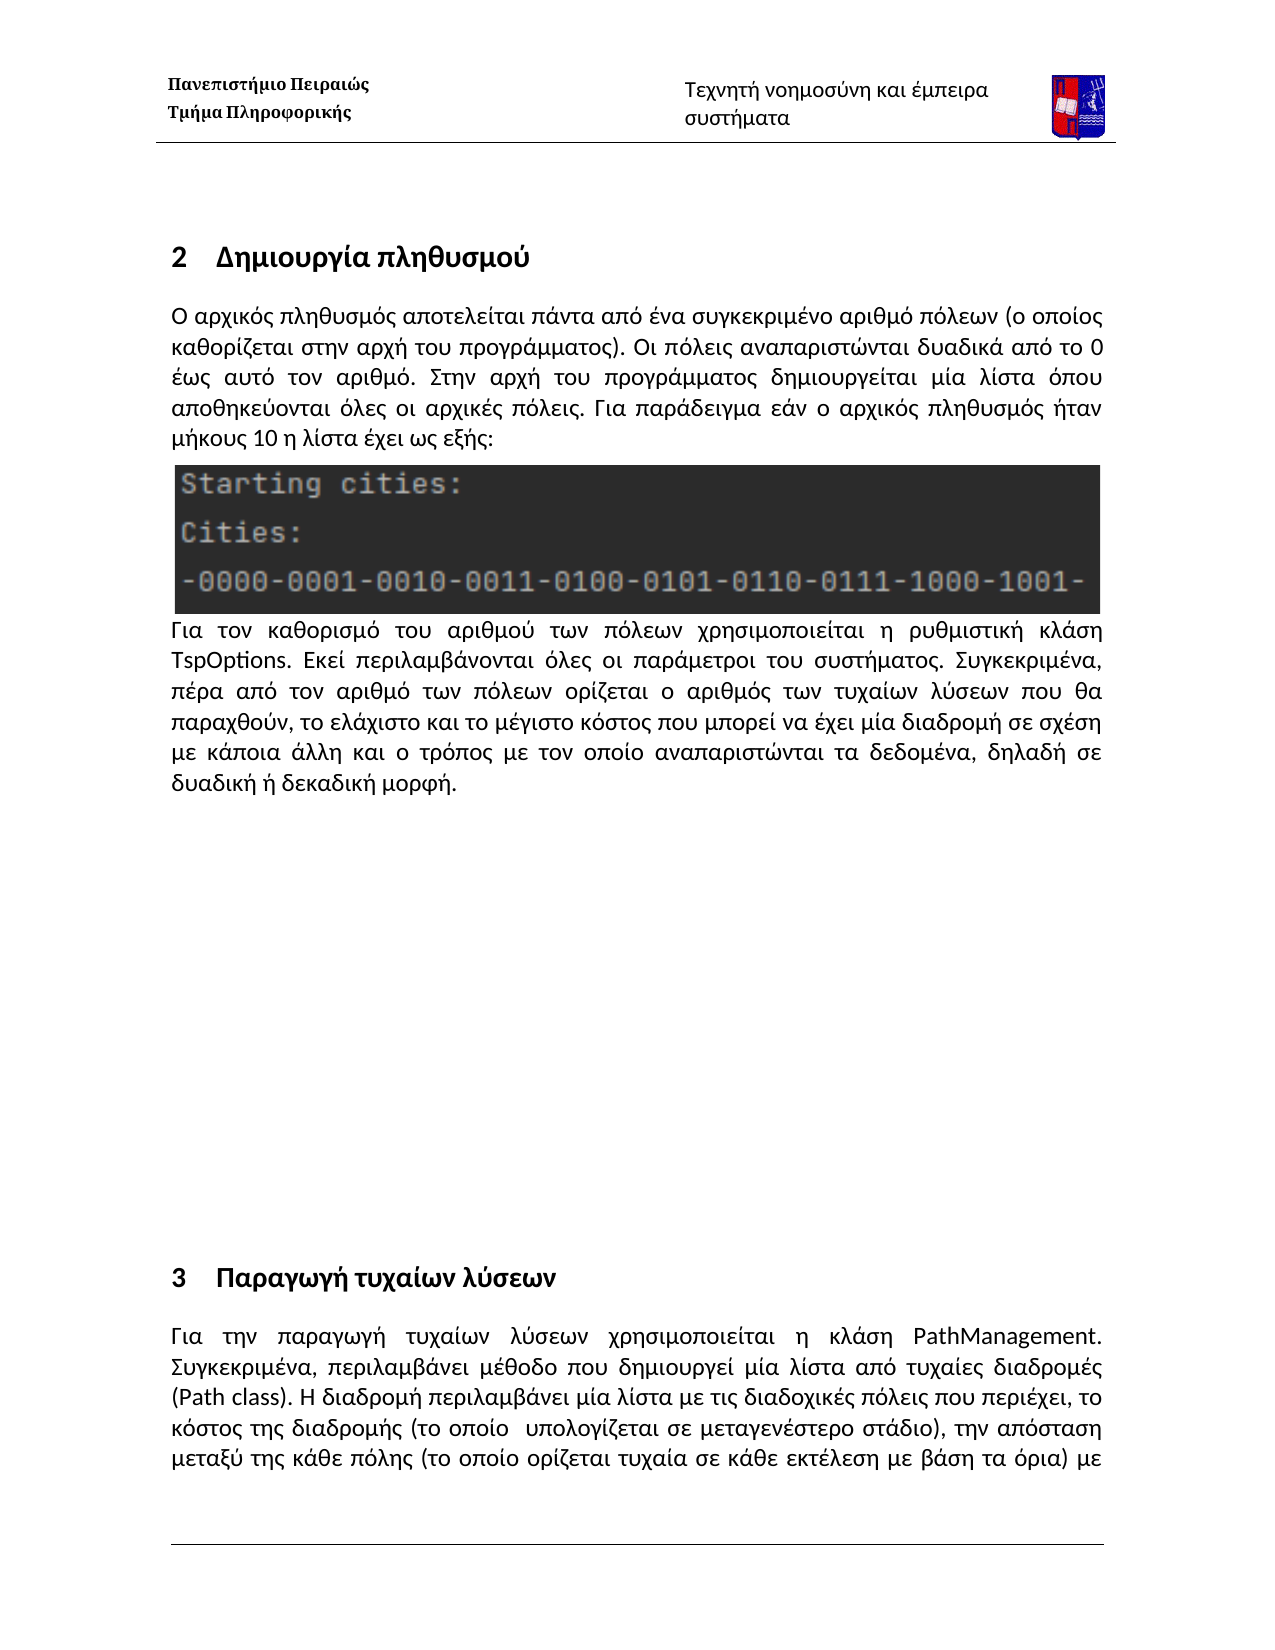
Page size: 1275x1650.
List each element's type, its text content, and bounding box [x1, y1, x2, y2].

subtitle Δημιουργία πληθυσμού [171, 237, 1104, 275]
picture [174, 465, 1101, 614]
subtitle Παραγωγή τυχαίων λύσεων [171, 1259, 1104, 1295]
text Ο αρχικός πληθυσμός αποτελείται πάντα από ένα συγκεκριμένο αριθμό πόλεων (ο οποίος καθορίζεται στην αρχή του προγράμματος). Οι πόλεις αναπαριστώνται δυαδικά από το 0 έως αυτό τον αριθμό. Στην αρχή του προγράμματος δημιουργείται μία λίστα όπου αποθηκεύονται όλες οι αρχικές πόλεις. Για παράδειγμα εάν ο αρχικός πληθυσμός ήταν μήκους 10 η λίστα έχει ως εξής: [171, 300, 1104, 453]
text Για την παραγωγή τυχαίων λύσεων χρησιμοποιείται η κλάση PathManagement. Συγκεκριμένα, περιλαμβάνει μέθοδο που δημιουργεί μία λίστα από τυχαίες διαδρομές (Path class). Η διαδρομή περιλαμβάνει μία λίστα με τις διαδοχικές πόλεις που περιέχει, το κόστος της διαδρομής (το οποίο υπολογίζεται σε μεταγενέστερο στάδιο), την απόσταση μεταξύ της κάθε πόλης (το οποίο ορίζεται τυχαία σε κάθε εκτέλεση με βάση τα όρια) με [171, 1320, 1104, 1473]
text Για τον καθορισμό του αριθμού των πόλεων χρησιμοποιείται η ρυθμιστική κλάση TspOptions. Εκεί περιλαμβάνονται όλες οι παράμετροι του συστήματος. Συγκεκριμένα, πέρα από τον αριθμό των πόλεων ορίζεται ο αριθμός των τυχαίων λύσεων που θα παραχθούν, το ελάχιστο και το μέγιστο κόστος που μπορεί να έχει μία διαδρομή σε σχέση με κάποια άλλη και ο τρόπος με τον οποίο αναπαριστώνται τα δεδομένα, δηλαδή σε δυαδική ή δεκαδική μορφή. [171, 466, 1104, 797]
picture [1052, 75, 1105, 141]
